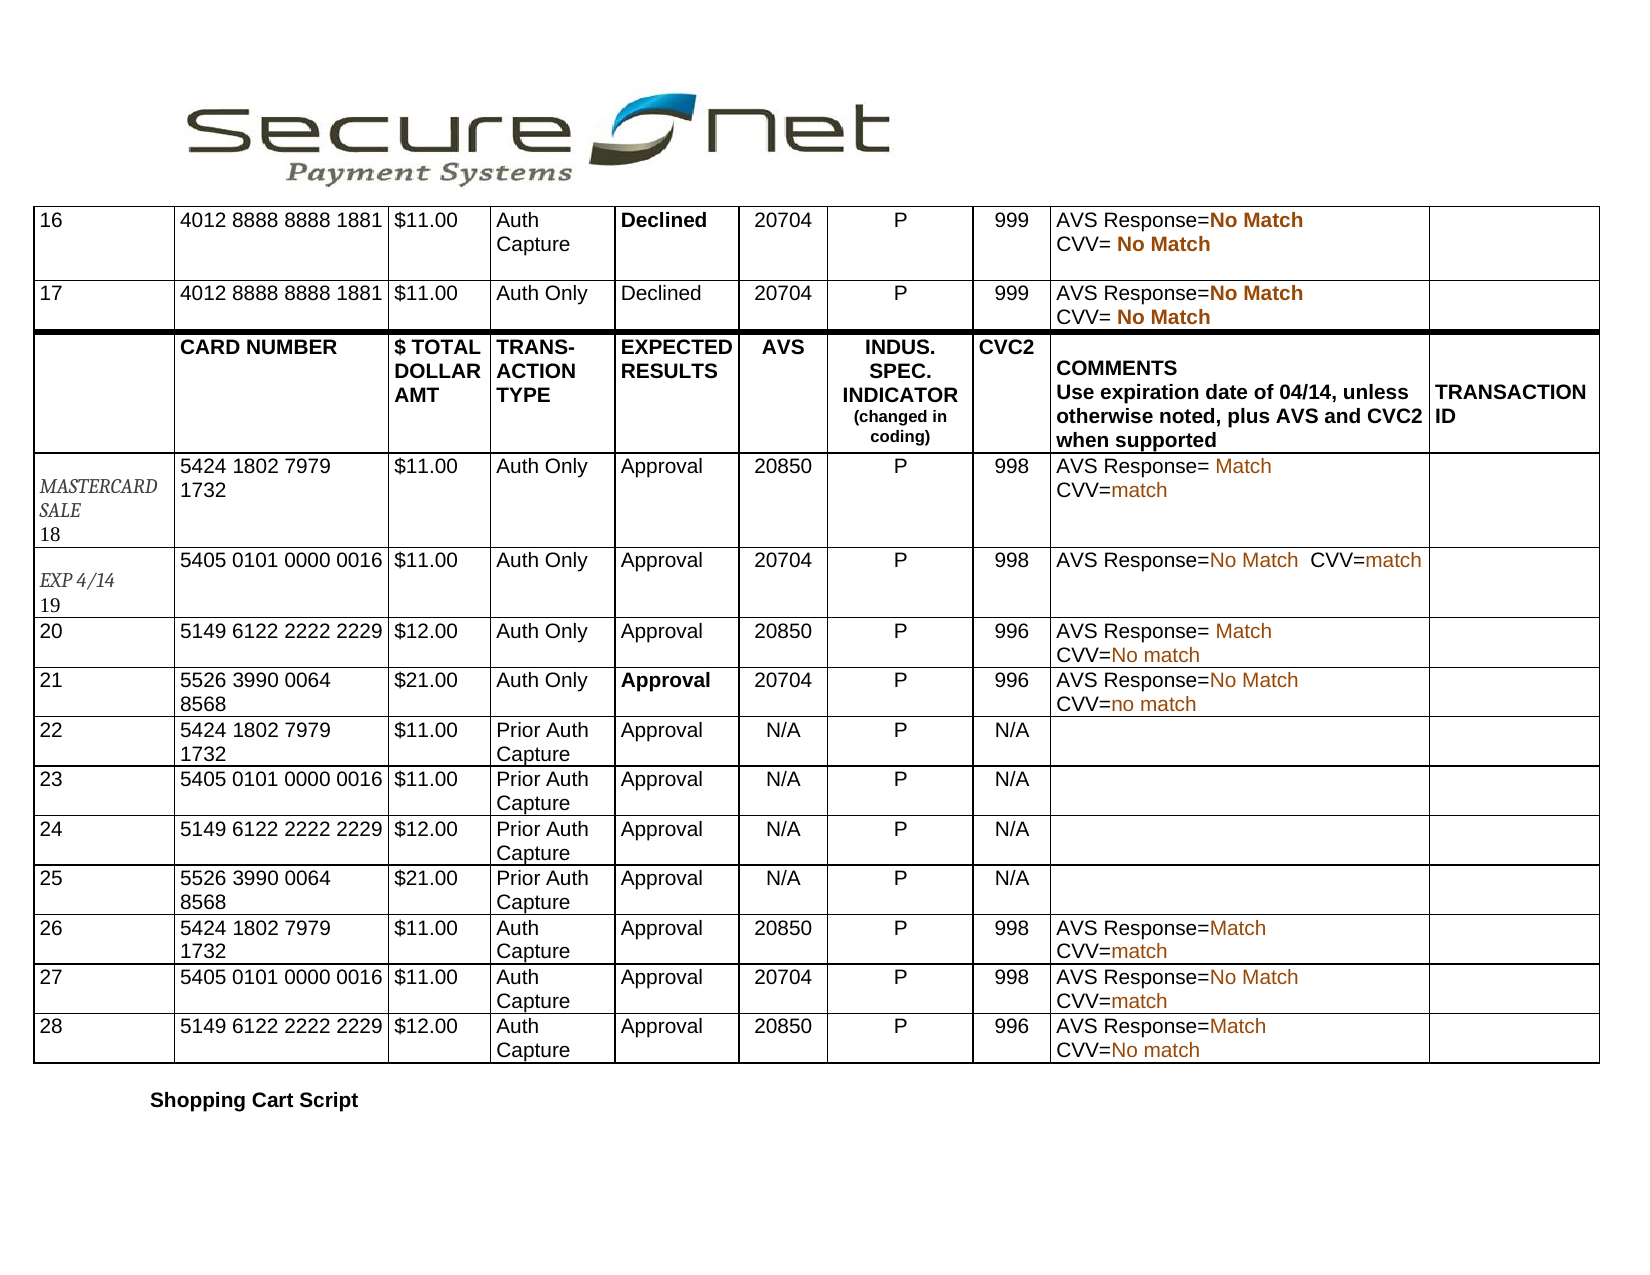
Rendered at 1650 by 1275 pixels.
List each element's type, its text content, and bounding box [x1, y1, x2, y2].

table_cell 999 [974, 281, 1050, 329]
table_cell 998 [974, 915, 1050, 963]
table_cell Approval [616, 816, 738, 864]
table_cell [1430, 281, 1599, 329]
table_cell Approval [616, 668, 738, 716]
table_cell 27 [35, 965, 174, 1013]
table_cell $11.00 [389, 281, 490, 329]
table_cell [35, 335, 174, 452]
table_cell P [828, 717, 972, 765]
table_cell Approval [616, 965, 738, 1013]
table_cell EXP 4/14 19 [35, 548, 174, 617]
table_cell $12.00 [389, 1014, 490, 1062]
table_cell Auth Capture [491, 207, 614, 280]
table_cell $12.00 [389, 618, 490, 666]
table_cell $11.00 [389, 548, 490, 617]
table_cell Auth Capture [491, 965, 614, 1013]
table_cell P [828, 965, 972, 1013]
table_cell AVS Response=Match CVV=match [1051, 915, 1429, 963]
table_cell [1430, 618, 1599, 666]
table_cell [1430, 965, 1599, 1013]
table_cell Auth Only [491, 454, 614, 546]
table_cell 998 [974, 548, 1050, 617]
table_cell 5405 0101 0000 0016 [175, 965, 388, 1013]
table_cell AVS Response=No Match CVV=match [1051, 965, 1429, 1013]
table_cell 5526 3990 0064 8568 [175, 866, 388, 914]
table_cell 16 [35, 207, 174, 280]
table_cell $21.00 [389, 668, 490, 716]
table_cell N/A [974, 767, 1050, 815]
table_cell [1430, 816, 1599, 864]
table_cell 23 [35, 767, 174, 815]
table_cell 20704 [740, 281, 827, 329]
table_cell AVS Response=No Match CVV=no match [1051, 668, 1429, 716]
table_cell N/A [740, 767, 827, 815]
table_cell P [828, 207, 972, 280]
table_cell 996 [974, 668, 1050, 716]
table_cell P [828, 767, 972, 815]
table_cell 21 [35, 668, 174, 716]
table_cell TRANS-ACTION TYPE [491, 335, 614, 452]
table_cell P [828, 668, 972, 716]
table_cell 20850 [740, 454, 827, 546]
table_cell [1051, 866, 1429, 914]
table_cell P [828, 915, 972, 963]
table_cell COMMENTS Use expiration date of 04/14, unless otherwise noted, plus AVS and CVC2 when supported [1051, 335, 1429, 452]
table_cell 5149 6122 2222 2229 [175, 816, 388, 864]
table_cell Approval [616, 548, 738, 617]
table_cell Auth Only [491, 281, 614, 329]
table_cell 20704 [740, 668, 827, 716]
table_cell 999 [974, 207, 1050, 280]
table_cell 28 [35, 1014, 174, 1062]
table_cell CVC2 [974, 335, 1050, 452]
table_cell AVS Response= Match CVV=match [1051, 454, 1429, 546]
table_cell 20850 [740, 915, 827, 963]
table_cell 5424 1802 7979 1732 [175, 454, 388, 546]
table_cell 5424 1802 7979 1732 [175, 915, 388, 963]
table_cell 996 [974, 1014, 1050, 1062]
table_cell P [828, 816, 972, 864]
table_cell P [828, 281, 972, 329]
table_cell Prior Auth Capture [491, 816, 614, 864]
table_cell N/A [740, 866, 827, 914]
table_cell $21.00 [389, 866, 490, 914]
table_cell AVS [740, 335, 827, 452]
table_cell AVS Response=No Match CVV= No Match [1051, 207, 1429, 280]
table_cell INDUS. SPEC. INDICATOR (changed in coding) [828, 335, 972, 452]
table_cell AVS Response= Match CVV=No match [1051, 618, 1429, 666]
table_cell 20850 [740, 618, 827, 666]
table_cell P [828, 454, 972, 546]
table_cell $11.00 [389, 207, 490, 280]
table_cell Auth Capture [491, 915, 614, 963]
table_cell 17 [35, 281, 174, 329]
table_cell 5149 6122 2222 2229 [175, 1014, 388, 1062]
table_cell Approval [616, 767, 738, 815]
table_cell Auth Only [491, 618, 614, 666]
table_cell 20850 [740, 1014, 827, 1062]
table_cell Approval [616, 1014, 738, 1062]
table_cell Prior Auth Capture [491, 717, 614, 765]
table_cell P [828, 1014, 972, 1062]
table_cell 25 [35, 866, 174, 914]
table_cell 20704 [740, 207, 827, 280]
table_cell Approval [616, 915, 738, 963]
table_cell EXPECTED RESULTS [616, 335, 738, 452]
table_cell [1430, 668, 1599, 716]
table_cell 26 [35, 915, 174, 963]
table_cell [1051, 767, 1429, 815]
table_cell Auth Only [491, 668, 614, 716]
table_cell [1430, 207, 1599, 280]
table_cell AVS Response=No Match CVV= No Match [1051, 281, 1429, 329]
table_cell $12.00 [389, 816, 490, 864]
table_cell 22 [35, 717, 174, 765]
table_cell Auth Capture [491, 1014, 614, 1062]
table_cell 5405 0101 0000 0016 [175, 767, 388, 815]
table_cell $ TOTAL DOLLAR AMT [389, 335, 490, 452]
table_cell 4012 8888 8888 1881 [175, 281, 388, 329]
table_cell 996 [974, 618, 1050, 666]
table_cell N/A [974, 717, 1050, 765]
table_cell [1430, 767, 1599, 815]
table_cell 20704 [740, 548, 827, 617]
table_cell $11.00 [389, 965, 490, 1013]
table_cell 20704 [740, 965, 827, 1013]
table_cell [1430, 915, 1599, 963]
table_cell N/A [974, 866, 1050, 914]
table_cell [1430, 548, 1599, 617]
table_cell N/A [740, 717, 827, 765]
table_cell MASTERCARD SALE 18 [35, 454, 174, 546]
table_cell AVS Response=No Match CVV=match [1051, 548, 1429, 617]
table_cell Approval [616, 454, 738, 546]
table_cell [1051, 717, 1429, 765]
table_cell N/A [974, 816, 1050, 864]
table_cell N/A [740, 816, 827, 864]
table_cell $11.00 [389, 915, 490, 963]
table_cell $11.00 [389, 767, 490, 815]
table_cell 4012 8888 8888 1881 [175, 207, 388, 280]
table_cell [1051, 816, 1429, 864]
table_cell TRANSACTION ID [1430, 335, 1599, 452]
table_cell P [828, 866, 972, 914]
table_cell $11.00 [389, 454, 490, 546]
table_cell 5526 3990 0064 8568 [175, 668, 388, 716]
table_cell Prior Auth Capture [491, 767, 614, 815]
table_cell Prior Auth Capture [491, 866, 614, 914]
table_cell [1430, 717, 1599, 765]
table_cell 998 [974, 454, 1050, 546]
table_cell P [828, 548, 972, 617]
table_cell 5405 0101 0000 0016 [175, 548, 388, 617]
table_cell Auth Only [491, 548, 614, 617]
table_cell 5424 1802 7979 1732 [175, 717, 388, 765]
table_cell P [828, 618, 972, 666]
table_cell [1430, 454, 1599, 546]
table_cell 24 [35, 816, 174, 864]
table_cell Declined [616, 281, 738, 329]
table_cell CARD NUMBER [175, 335, 388, 452]
table_cell 998 [974, 965, 1050, 1013]
table_cell Declined [616, 207, 738, 280]
table_cell 20 [35, 618, 174, 666]
table_cell [1430, 866, 1599, 914]
table_cell $11.00 [389, 717, 490, 765]
table_cell 5149 6122 2222 2229 [175, 618, 388, 666]
table_cell Approval [616, 618, 738, 666]
table_cell AVS Response=Match CVV=No match [1051, 1014, 1429, 1062]
table_cell Approval [616, 717, 738, 765]
table_cell Approval [616, 866, 738, 914]
table_cell [1430, 1014, 1599, 1062]
